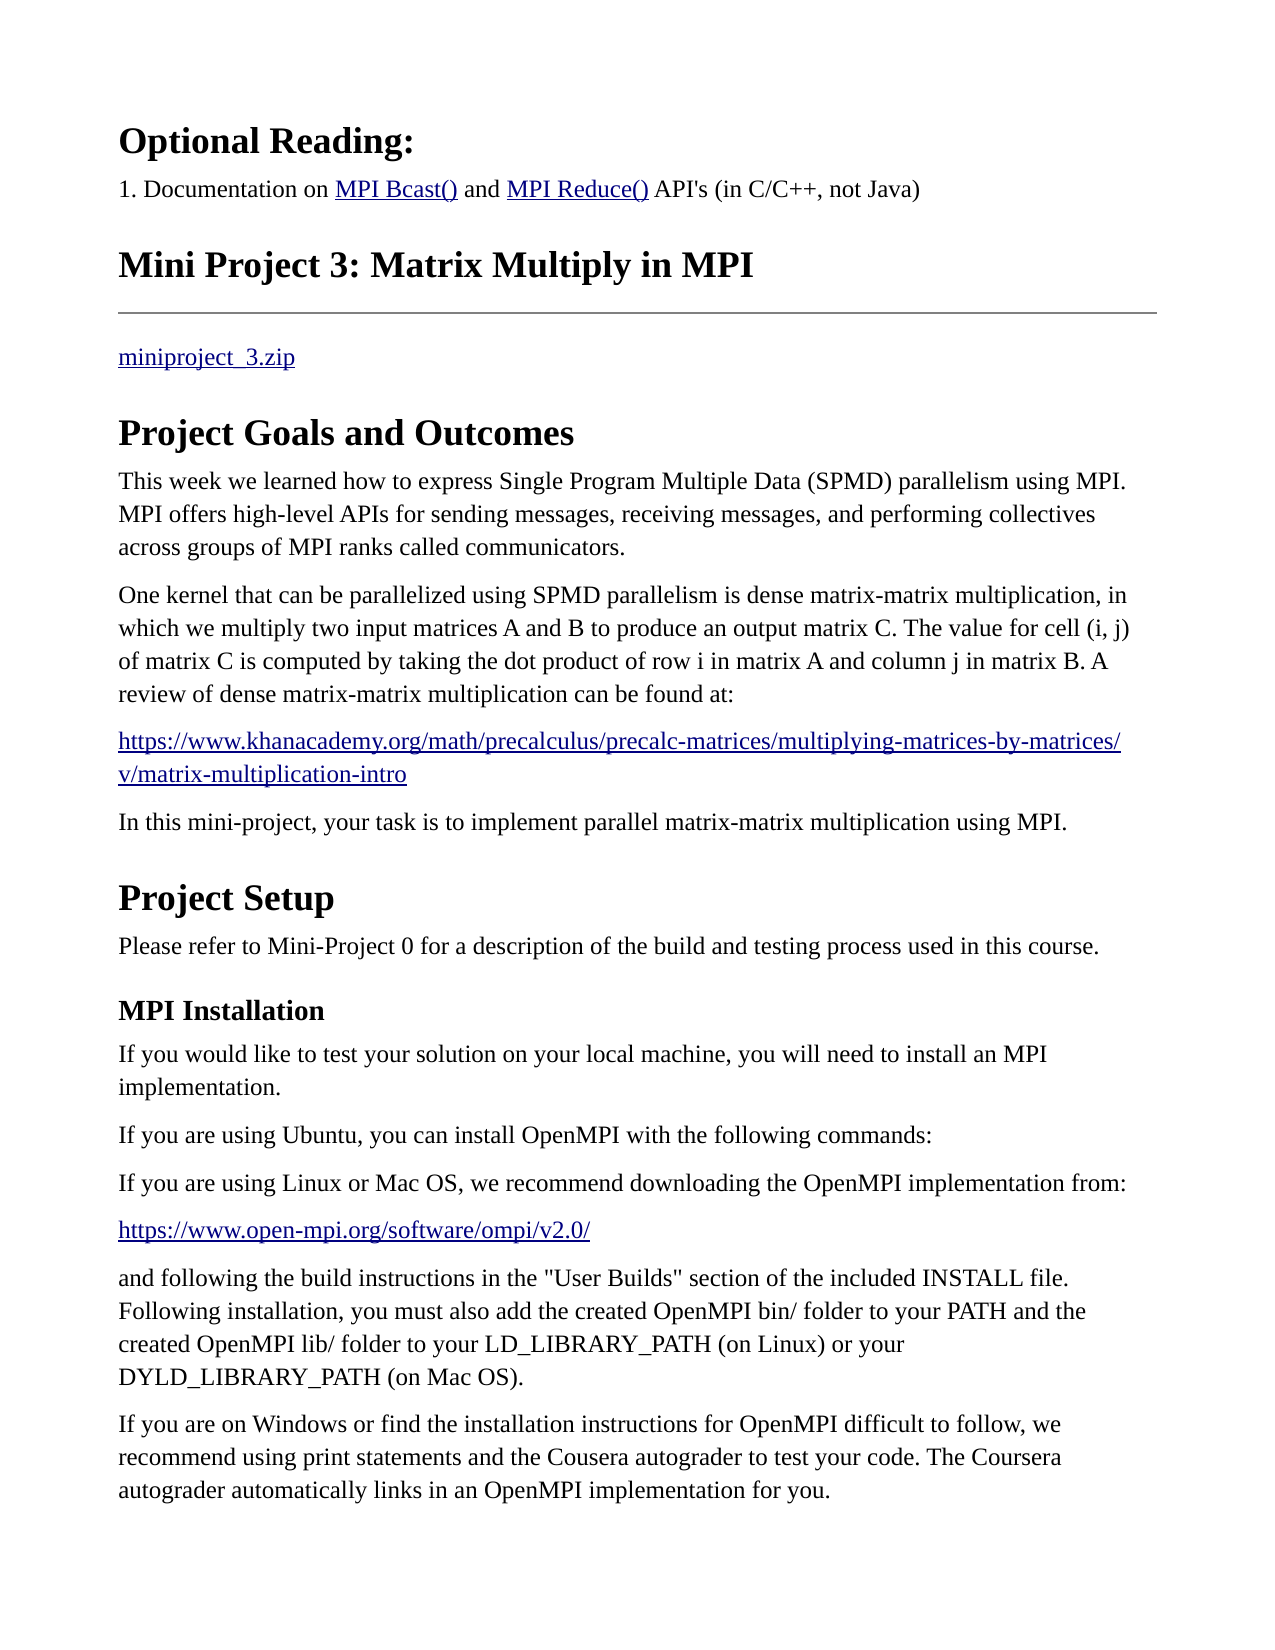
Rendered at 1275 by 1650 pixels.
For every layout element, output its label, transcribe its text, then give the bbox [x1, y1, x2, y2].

subtitle Optional Reading: [118, 118, 1157, 161]
text One kernel that can be parallelized using SPMD parallelism is dense matrix-matrix multiplication, in which we multiply two input matrices A and B to produce an output matrix C. The value for cell (i, j) of matrix C is computed by taking the dot product of row i in matrix A and column j in matrix B. A review of dense matrix-matrix multiplication can be found at: [118, 580, 1157, 708]
text If you are using Ubuntu, you can install OpenMPI with the following commands: [118, 1120, 1157, 1149]
text This week we learned how to express Single Program Multiple Data (SPMD) parallelism using MPI. MPI offers high-level APIs for sending messages, receiving messages, and performing collectives across groups of MPI ranks called communicators. [118, 466, 1157, 561]
text 1. Documentation on MPI Bcast() and MPI Reduce() API's (in C/C++, not Java) [118, 174, 1157, 202]
subtitle MPI Installation [118, 993, 1157, 1027]
text miniproject_3.zip [118, 342, 1157, 371]
text If you are on Windows or find the installation instructions for OpenMPI difficult to follow, we recommend using print statements and the Cousera autograder to test your code. The Coursera autograder automatically links in an OpenMPI implementation for you. [118, 1409, 1157, 1504]
text and following the build instructions in the "User Builds" section of the included INSTALL file. Following installation, you must also add the created OpenMPI bin/ folder to your PATH and the created OpenMPI lib/ folder to your LD_LIBRARY_PATH (on Linux) or your DYLD_LIBRARY_PATH (on Mac OS). [118, 1263, 1157, 1391]
text Please refer to Mini-Project 0 for a description of the build and testing process used in this course. [118, 931, 1157, 960]
text In this mini-project, your task is to implement parallel matrix-matrix multiplication using MPI. [118, 807, 1157, 836]
text If you would like to test your solution on your local machine, you will need to install an MPI implementation. [118, 1039, 1157, 1101]
subtitle Project Setup [118, 876, 1157, 919]
text https://www.khanacademy.org/math/precalculus/precalc-matrices/multiplying-matrices-by-matrices/v/matrix-multiplication-intro [118, 726, 1157, 788]
text https://www.open-mpi.org/software/ompi/v2.0/ [118, 1215, 1157, 1244]
subtitle Project Goals and Outcomes [118, 411, 1157, 454]
subtitle Mini Project 3: Matrix Multiply in MPI [118, 242, 1157, 285]
text If you are using Linux or Mac OS, we recommend downloading the OpenMPI implementation from: [118, 1168, 1157, 1196]
